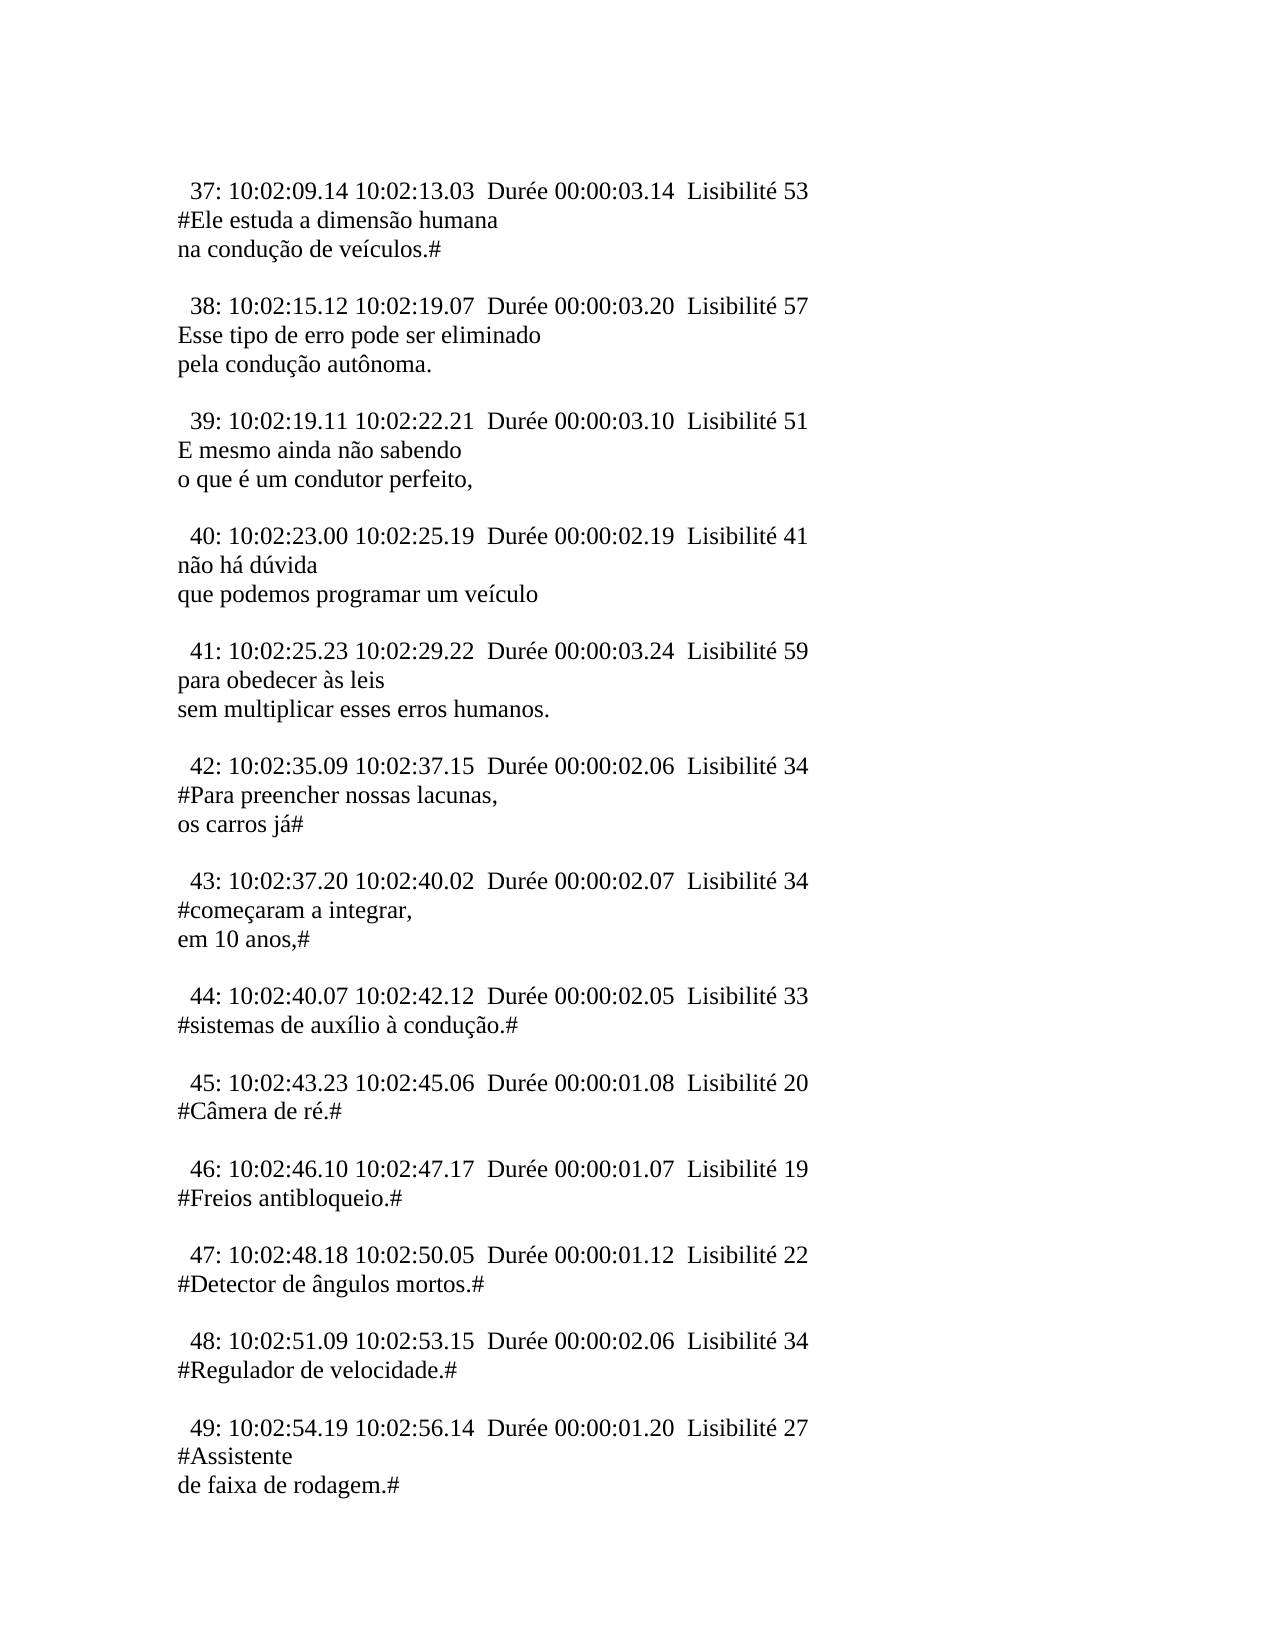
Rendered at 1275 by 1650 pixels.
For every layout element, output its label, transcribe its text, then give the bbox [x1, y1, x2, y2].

text pela condução autônoma. [177, 349, 1098, 378]
text os carros já# [177, 809, 1098, 838]
text 39: 10:02:19.11 10:02:22.21 Durée 00:00:03.10 Lisibilité 51 [177, 406, 1098, 435]
text de faixa de rodagem.# [177, 1470, 1098, 1499]
text Esse tipo de erro pode ser eliminado [177, 320, 1098, 349]
text 37: 10:02:09.14 10:02:13.03 Durée 00:00:03.14 Lisibilité 53 [177, 176, 1098, 205]
text 49: 10:02:54.19 10:02:56.14 Durée 00:00:01.20 Lisibilité 27 [177, 1413, 1098, 1441]
text para obedecer às leis [177, 665, 1098, 694]
text 48: 10:02:51.09 10:02:53.15 Durée 00:00:02.06 Lisibilité 34 [177, 1326, 1098, 1355]
text #Detector de ângulos mortos.# [177, 1269, 1098, 1298]
text #começaram a integrar, [177, 895, 1098, 924]
text o que é um condutor perfeito, [177, 464, 1098, 493]
text 43: 10:02:37.20 10:02:40.02 Durée 00:00:02.07 Lisibilité 34 [177, 866, 1098, 895]
text E mesmo ainda não sabendo [177, 435, 1098, 464]
text que podemos programar um veículo [177, 579, 1098, 608]
text #Para preencher nossas lacunas, [177, 780, 1098, 809]
text 41: 10:02:25.23 10:02:29.22 Durée 00:00:03.24 Lisibilité 59 [177, 636, 1098, 665]
text #Assistente [177, 1441, 1098, 1470]
text 45: 10:02:43.23 10:02:45.06 Durée 00:00:01.08 Lisibilité 20 [177, 1068, 1098, 1096]
text 47: 10:02:48.18 10:02:50.05 Durée 00:00:01.12 Lisibilité 22 [177, 1240, 1098, 1269]
text 44: 10:02:40.07 10:02:42.12 Durée 00:00:02.05 Lisibilité 33 [177, 981, 1098, 1010]
text 42: 10:02:35.09 10:02:37.15 Durée 00:00:02.06 Lisibilité 34 [177, 751, 1098, 780]
text #Ele estuda a dimensão humana [177, 205, 1098, 234]
text #Freios antibloqueio.# [177, 1183, 1098, 1211]
text 38: 10:02:15.12 10:02:19.07 Durée 00:00:03.20 Lisibilité 57 [177, 291, 1098, 320]
text 40: 10:02:23.00 10:02:25.19 Durée 00:00:02.19 Lisibilité 41 [177, 521, 1098, 550]
text #Câmera de ré.# [177, 1096, 1098, 1125]
text em 10 anos,# [177, 924, 1098, 953]
text #sistemas de auxílio à condução.# [177, 1010, 1098, 1039]
text não há dúvida [177, 550, 1098, 579]
text #Regulador de velocidade.# [177, 1355, 1098, 1384]
text sem multiplicar esses erros humanos. [177, 694, 1098, 723]
text 46: 10:02:46.10 10:02:47.17 Durée 00:00:01.07 Lisibilité 19 [177, 1154, 1098, 1183]
text na condução de veículos.# [177, 234, 1098, 263]
